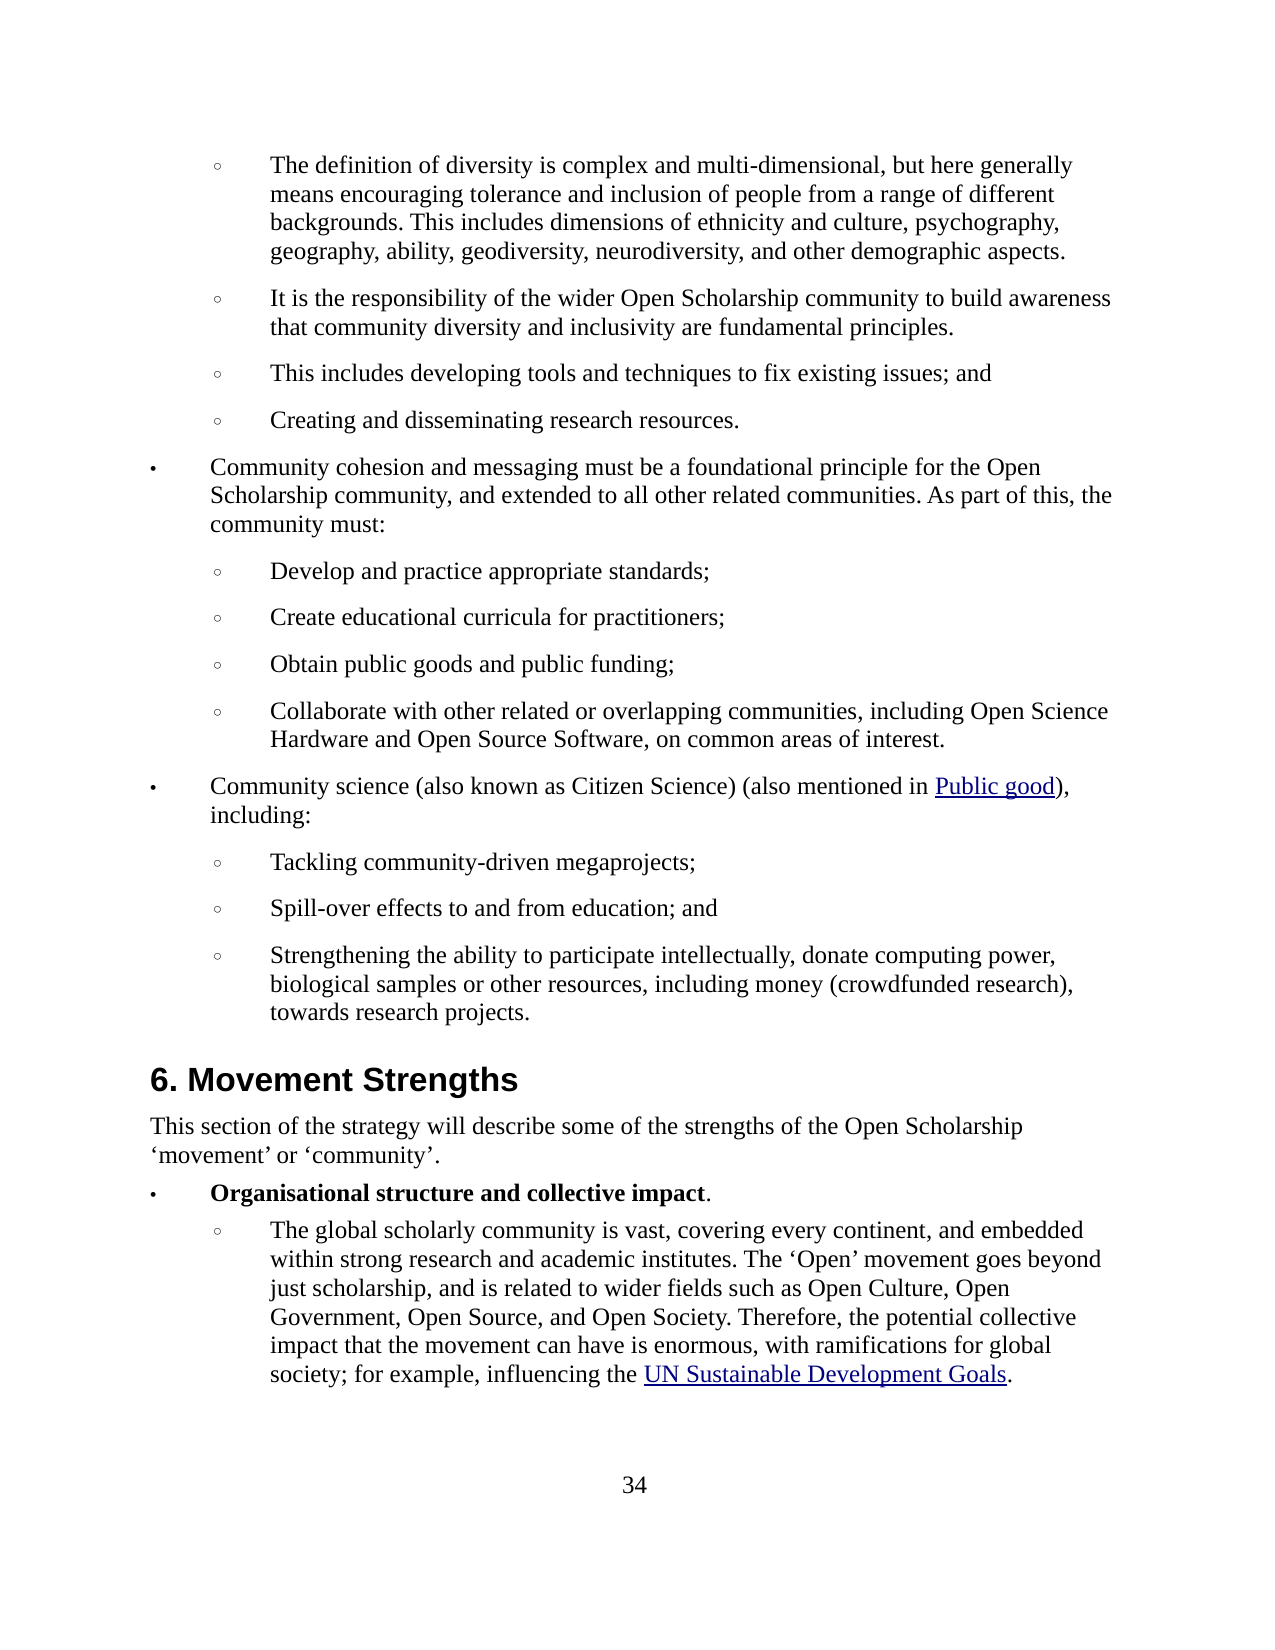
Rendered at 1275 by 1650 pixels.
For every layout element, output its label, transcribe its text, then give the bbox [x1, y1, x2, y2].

list Community cohesion and messaging must be a foundational principle for the Open Scholarship community, and extended to all other related communities. As part of this, the community must: [150, 452, 1125, 538]
list The definition of diversity is complex and multi-dimensional, but here generally means encouraging tolerance and inclusion of people from a range of different backgrounds. This includes dimensions of ethnicity and culture, psychography, geography, ability, geodiversity, neurodiversity, and other demographic aspects. [210, 150, 1125, 265]
list Spill-over effects to and from education; and [210, 893, 1125, 922]
text This section of the strategy will describe some of the strengths of the Open Scholarship ‘movement’ or ‘community’. [150, 1111, 1125, 1169]
list Create educational curricula for practitioners; [210, 602, 1125, 631]
list Creating and disseminating research resources. [210, 405, 1125, 434]
list Tackling community-driven megaprojects; [210, 847, 1125, 875]
list Community science (also known as Citizen Science) (also mentioned in Public good), including: [150, 771, 1125, 829]
list Develop and practice appropriate standards; [210, 556, 1125, 584]
list The global scholarly community is vast, covering every continent, and embedded within strong research and academic institutes. The ‘Open’ movement goes beyond just scholarship, and is related to wider fields such as Open Culture, Open Government, Open Source, and Open Society. Therefore, the potential collective impact that the movement can have is enormous, with ramifications for global society; for example, influencing the UN Sustainable Development Goals. [210, 1216, 1125, 1388]
list Organisational structure and collective impact. [150, 1178, 1125, 1207]
list Obtain public goods and public funding; [210, 649, 1125, 678]
list It is the responsibility of the wider Open Scholarship community to build awareness that community diversity and inclusivity are fundamental principles. [210, 283, 1125, 340]
list Collaborate with other related or overlapping communities, including Open Science Hardware and Open Source Software, on common areas of interest. [210, 696, 1125, 753]
list This includes developing tools and techniques to fix existing issues; and [210, 358, 1125, 387]
list Strengthening the ability to participate intellectually, donate computing power, biological samples or other resources, including money (crowdfunded research), towards research projects. [210, 940, 1125, 1026]
subtitle 6. Movement Strengths [150, 1060, 1125, 1099]
